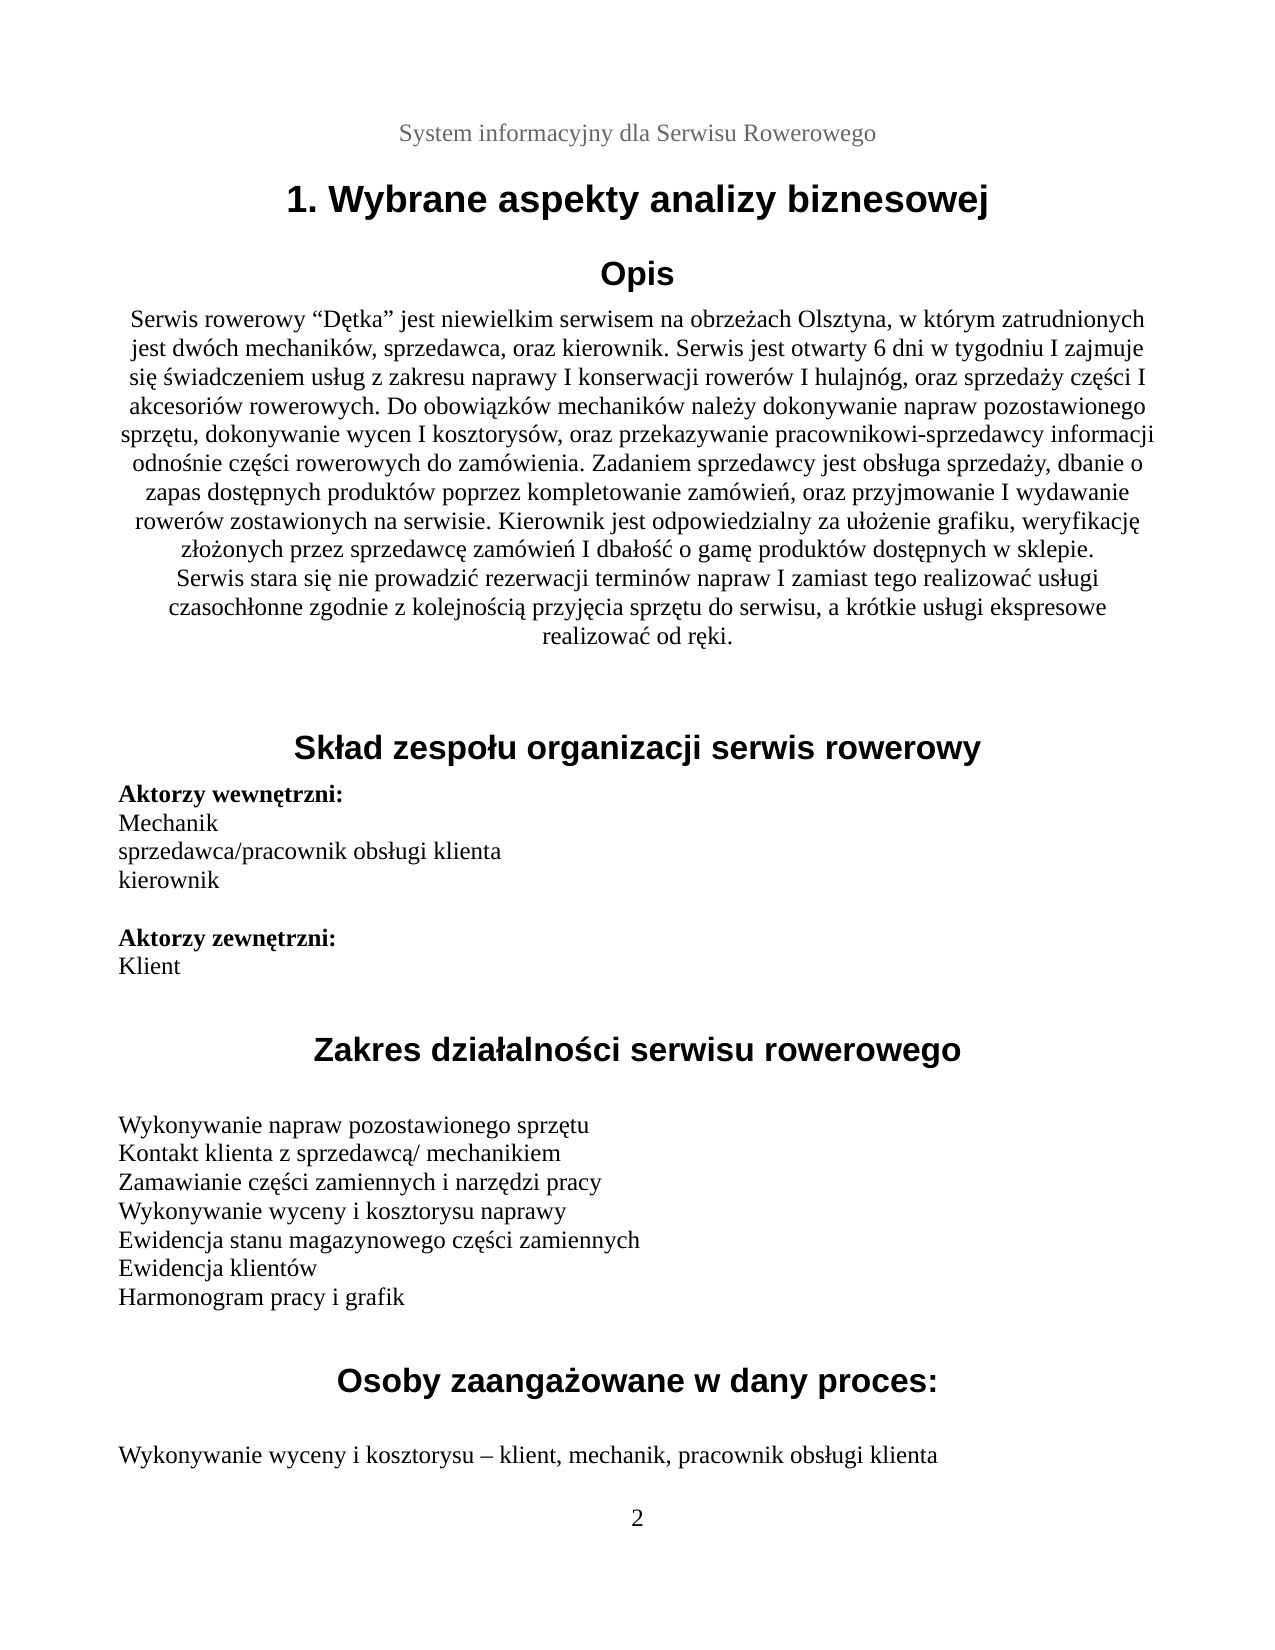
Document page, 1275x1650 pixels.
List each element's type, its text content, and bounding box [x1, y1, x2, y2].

subtitle Osoby zaangażowane w dany proces: [118, 1361, 1157, 1399]
text Klient [118, 951, 1157, 980]
subtitle Opis [118, 253, 1157, 292]
text kierownik [118, 865, 1157, 894]
text Ewidencja klientów [118, 1253, 1157, 1282]
text Wykonywanie napraw pozostawionego sprzętu [118, 1110, 1157, 1138]
text sprzedawca/pracownik obsługi klienta [118, 836, 1157, 865]
text Wykonywanie wyceny i kosztorysu – klient, mechanik, pracownik obsługi klienta [118, 1440, 1157, 1469]
text Ewidencja stanu magazynowego części zamiennych [118, 1225, 1157, 1253]
text Harmonogram pracy i grafik [118, 1282, 1157, 1311]
text Wykonywanie wyceny i kosztorysu naprawy [118, 1196, 1157, 1225]
subtitle Skład zespołu organizacji serwis rowerowy [118, 728, 1157, 766]
text Serwis rowerowy “Dętka” jest niewielkim serwisem na obrzeżach Olsztyna, w którym zatrudnionych jest dwóch mechaników, sprzedawca, oraz kierownik. Serwis jest otwarty 6 dni w tygodniu I zajmuje się świadczeniem usług z zakresu naprawy I konserwacji rowerów I hulajnóg, oraz sprzedaży części I akcesoriów rowerowych. Do obowiązków mechaników należy dokonywanie napraw pozostawionego sprzętu, dokonywanie wycen I kosztorysów, oraz przekazywanie pracownikowi-sprzedawcy informacji odnośnie części rowerowych do zamówienia. Zadaniem sprzedawcy jest obsługa sprzedaży, dbanie o zapas dostępnych produktów poprzez kompletowanie zamówień, oraz przyjmowanie I wydawanie rowerów zostawionych na serwisie. Kierownik jest odpowiedzialny za ułożenie grafiku, weryfikację złożonych przez sprzedawcę zamówień I dbałość o gamę produktów dostępnych w sklepie. [118, 304, 1157, 563]
text Serwis stara się nie prowadzić rezerwacji terminów napraw I zamiast tego realizować usługi czasochłonne zgodnie z kolejnością przyjęcia sprzętu do serwisu, a krótkie usługi ekspresowe realizować od ręki. [118, 563, 1157, 649]
text Aktorzy zewnętrzni: [118, 923, 1157, 951]
subtitle 1. Wybrane aspekty analizy biznesowej [118, 176, 1157, 220]
subtitle Zakres działalności serwisu rowerowego [118, 1030, 1157, 1068]
text Mechanik [118, 808, 1157, 836]
text Zamawianie części zamiennych i narzędzi pracy [118, 1167, 1157, 1196]
text Aktorzy wewnętrzni: [118, 779, 1157, 808]
text Kontakt klienta z sprzedawcą/ mechanikiem [118, 1138, 1157, 1167]
